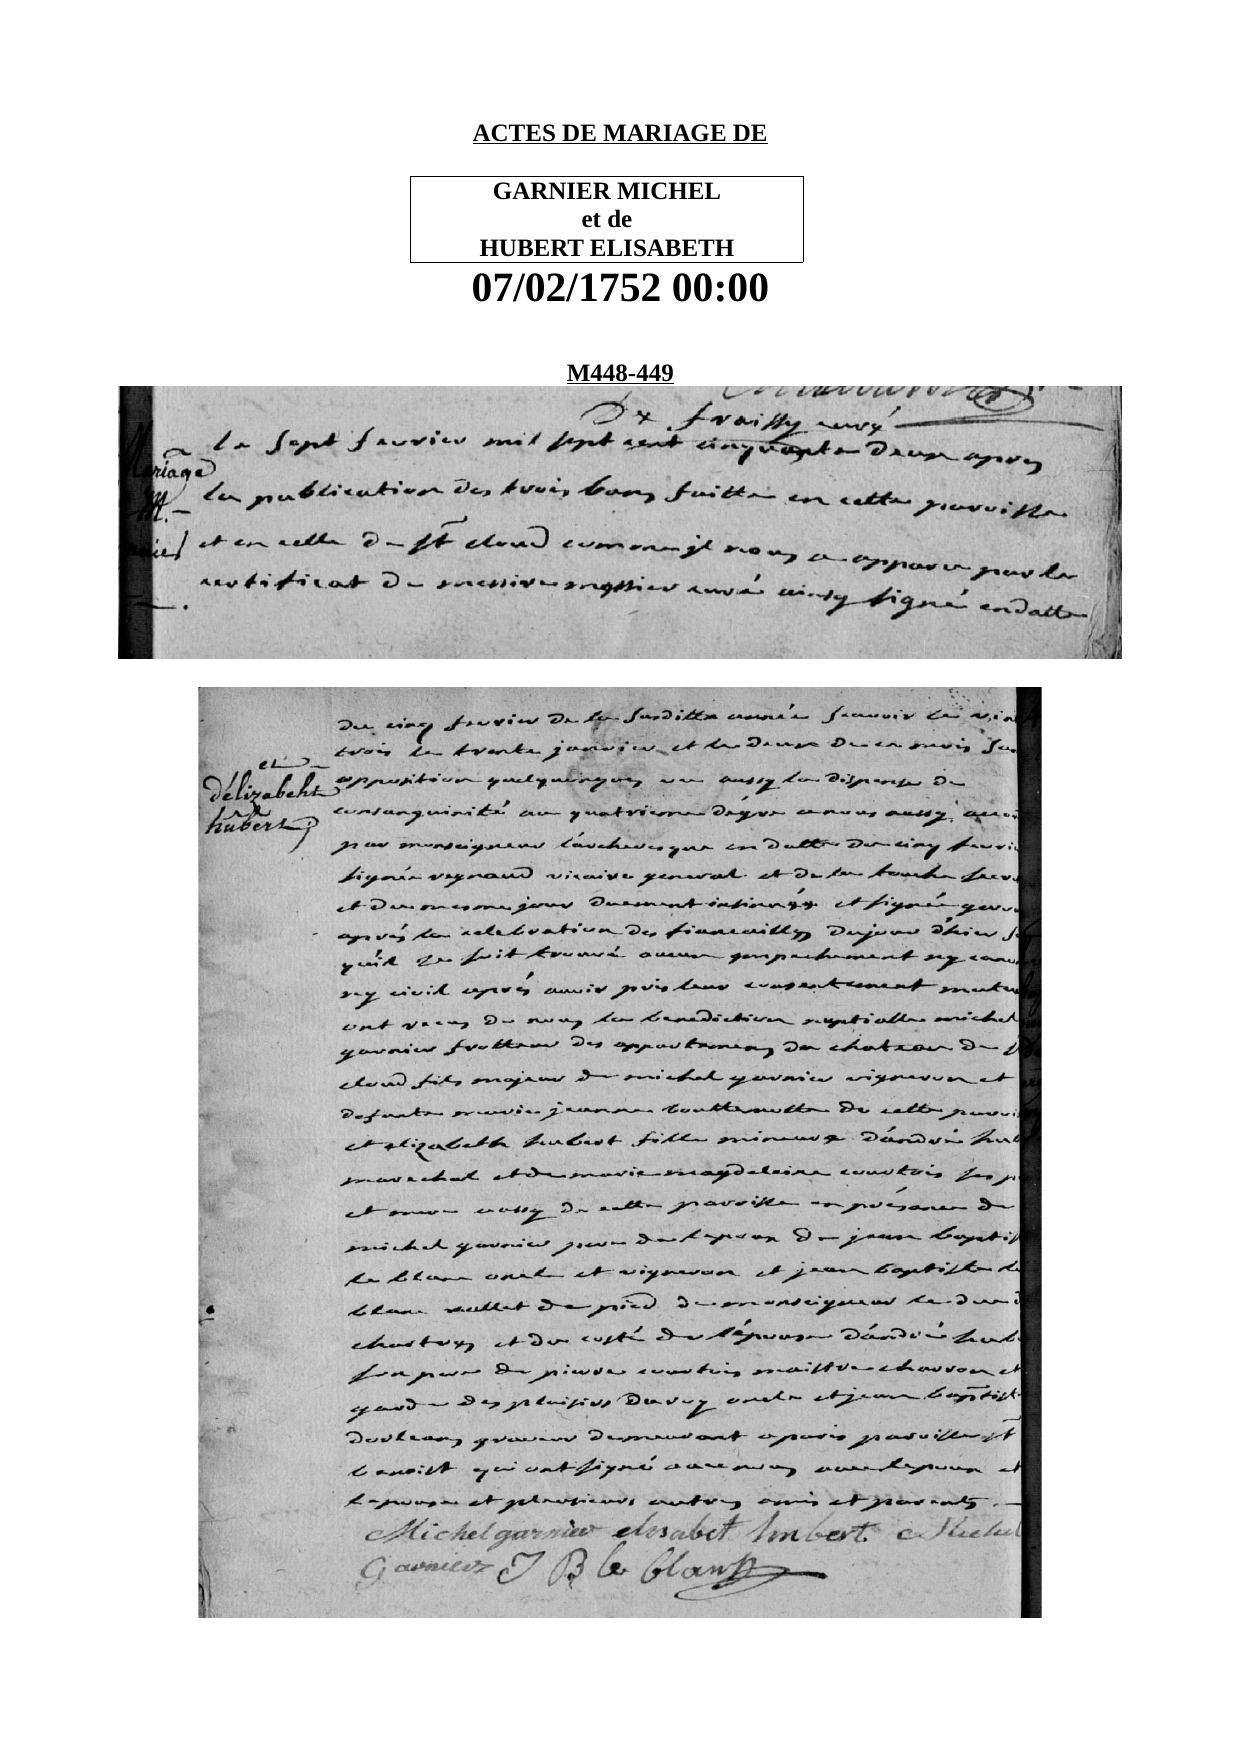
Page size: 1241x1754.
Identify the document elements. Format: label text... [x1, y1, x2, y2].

picture [118, 386, 1122, 659]
picture [198, 687, 1042, 1618]
text M448-449 [118, 358, 1122, 386]
text GARNIER MICHEL [411, 177, 803, 204]
text 07/02/1752 00:00 [118, 262, 1122, 310]
text ACTES DE MARIAGE DE [118, 118, 1122, 147]
text HUBERT ELISABETH [411, 233, 803, 262]
text et de [411, 204, 803, 233]
